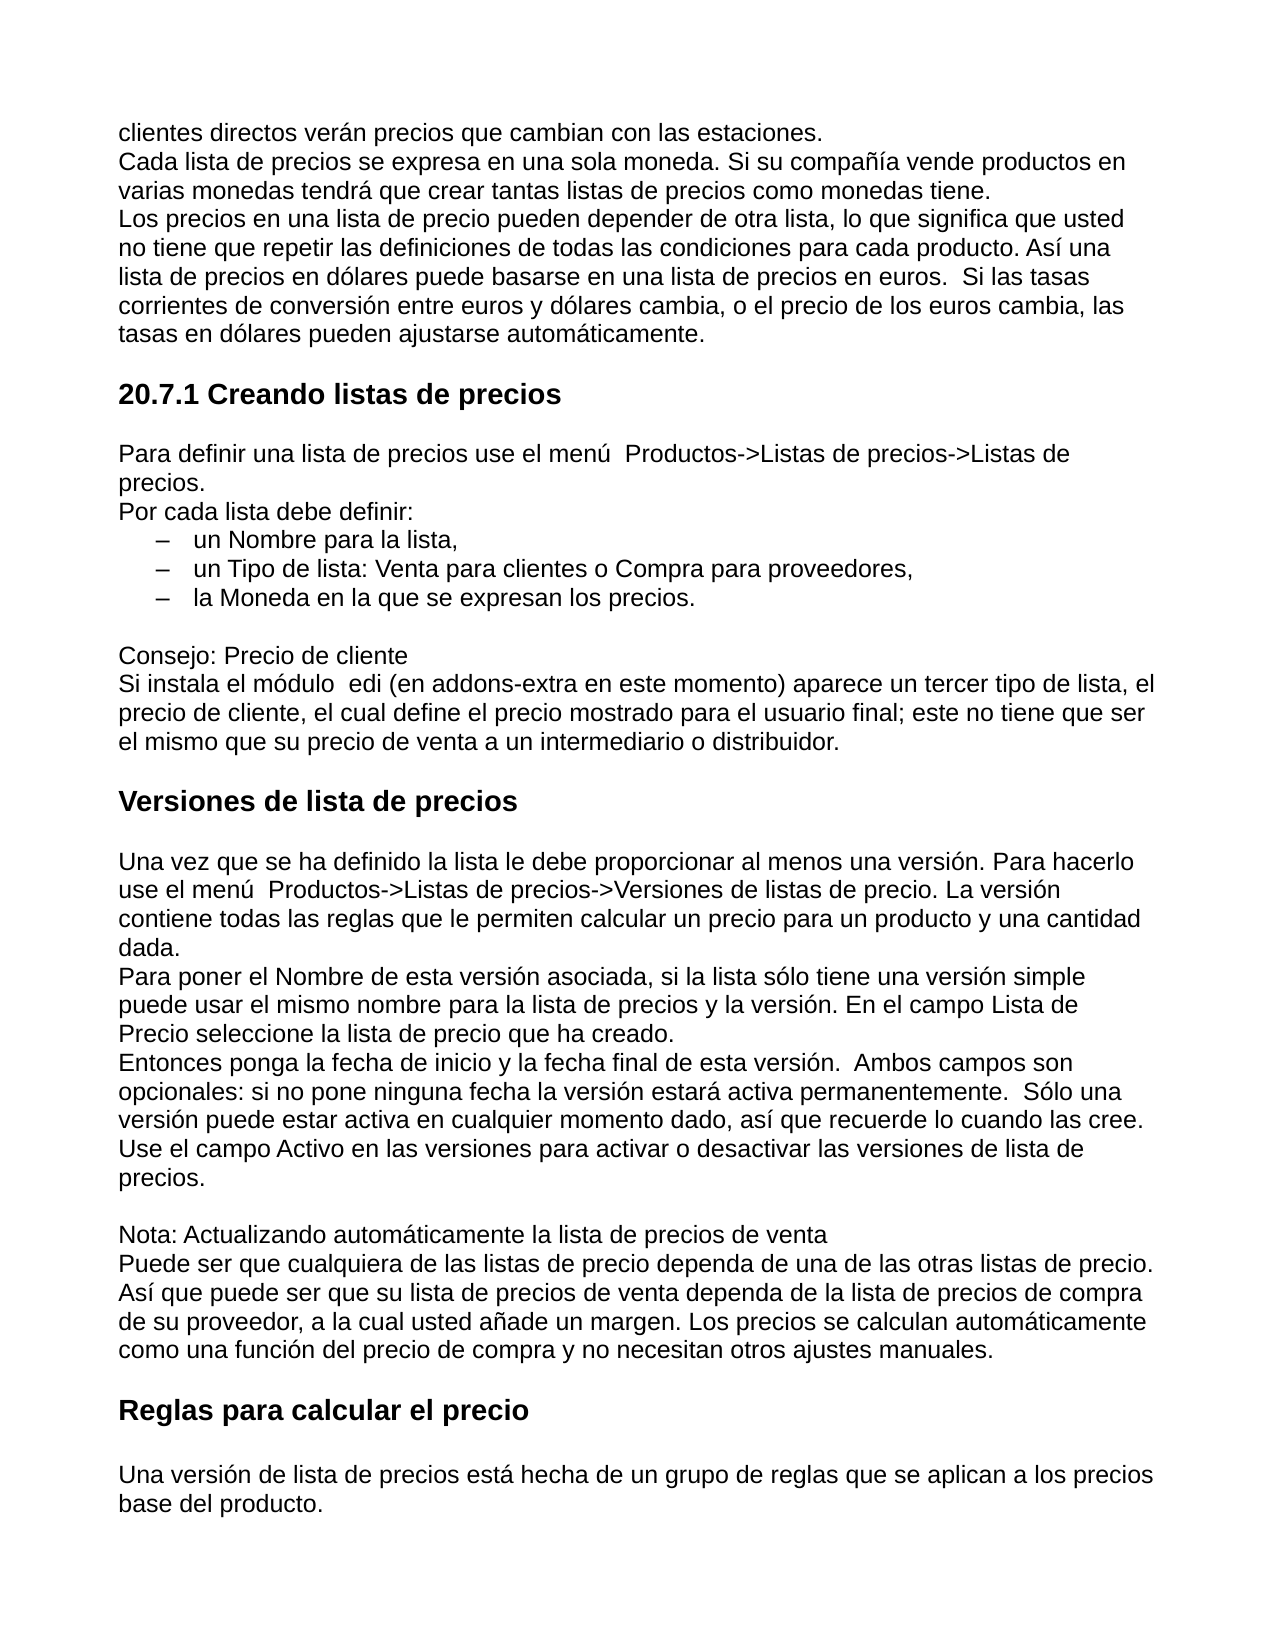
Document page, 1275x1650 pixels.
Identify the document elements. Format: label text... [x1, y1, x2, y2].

list un Nombre para la lista, [156, 525, 1157, 554]
text Puede ser que cualquiera de las listas de precio dependa de una de las otras listas de precio. Así que puede ser que su lista de precios de venta dependa de la lista de precios de compra de su proveedor, a la cual usted añade un margen. Los precios se calculan automáticamente como una función del precio de compra y no necesitan otros ajustes manuales. [118, 1249, 1157, 1364]
text Nota: Actualizando automáticamente la lista de precios de venta [118, 1221, 1157, 1249]
text Si instala el módulo edi (en addons-extra en este momento) aparece un tercer tipo de lista, el precio de cliente, el cual define el precio mostrado para el usuario final; este no tiene que ser el mismo que su precio de venta a un intermediario o distribuidor. [118, 669, 1157, 756]
text Consejo: Precio de cliente [118, 641, 1157, 669]
text Los precios en una lista de precio pueden depender de otra lista, lo que significa que usted no tiene que repetir las definiciones de todas las condiciones para cada producto. Así una lista de precios en dólares puede basarse en una lista de precios en euros. Si las tasas corrientes de conversión entre euros y dólares cambia, o el precio de los euros cambia, las tasas en dólares pueden ajustarse automáticamente. [118, 204, 1157, 348]
text Entonces ponga la fecha de inicio y la fecha final de esta versión. Ambos campos son opcionales: si no pone ninguna fecha la versión estará activa permanentemente. Sólo una versión puede estar activa en cualquier momento dado, así que recuerde lo cuando las cree. [118, 1048, 1157, 1134]
text Una vez que se ha definido la lista le debe proporcionar al menos una versión. Para hacerlo use el menú Productos->Listas de precios->Versiones de listas de precio. La versión contiene todas las reglas que le permiten calcular un precio para un producto y una cantidad dada. [118, 847, 1157, 962]
text Para definir una lista de precios use el menú Productos->Listas de precios->Listas de precios. [118, 439, 1157, 497]
text Cada lista de precios se expresa en una sola moneda. Si su compañía vende productos en varias monedas tendrá que crear tantas listas de precios como monedas tiene. [118, 147, 1157, 204]
text Reglas para calcular el precio [118, 1393, 1157, 1427]
text Para poner el Nombre de esta versión asociada, si la lista sólo tiene una versión simple puede usar el mismo nombre para la lista de precios y la versión. En el campo Lista de Precio seleccione la lista de precio que ha creado. [118, 962, 1157, 1048]
text Use el campo Activo en las versiones para activar o desactivar las versiones de lista de precios. [118, 1134, 1157, 1192]
text 20.7.1 Creando listas de precios [118, 377, 1157, 410]
list un Tipo de lista: Venta para clientes o Compra para proveedores, [156, 554, 1157, 583]
text Una versión de lista de precios está hecha de un grupo de reglas que se aplican a los precios base del producto. [118, 1460, 1157, 1518]
list la Moneda en la que se expresan los precios. [156, 583, 1157, 612]
text clientes directos verán precios que cambian con las estaciones. [118, 118, 1157, 147]
text Versiones de lista de precios [118, 784, 1157, 818]
text Por cada lista debe definir: [118, 497, 1157, 525]
